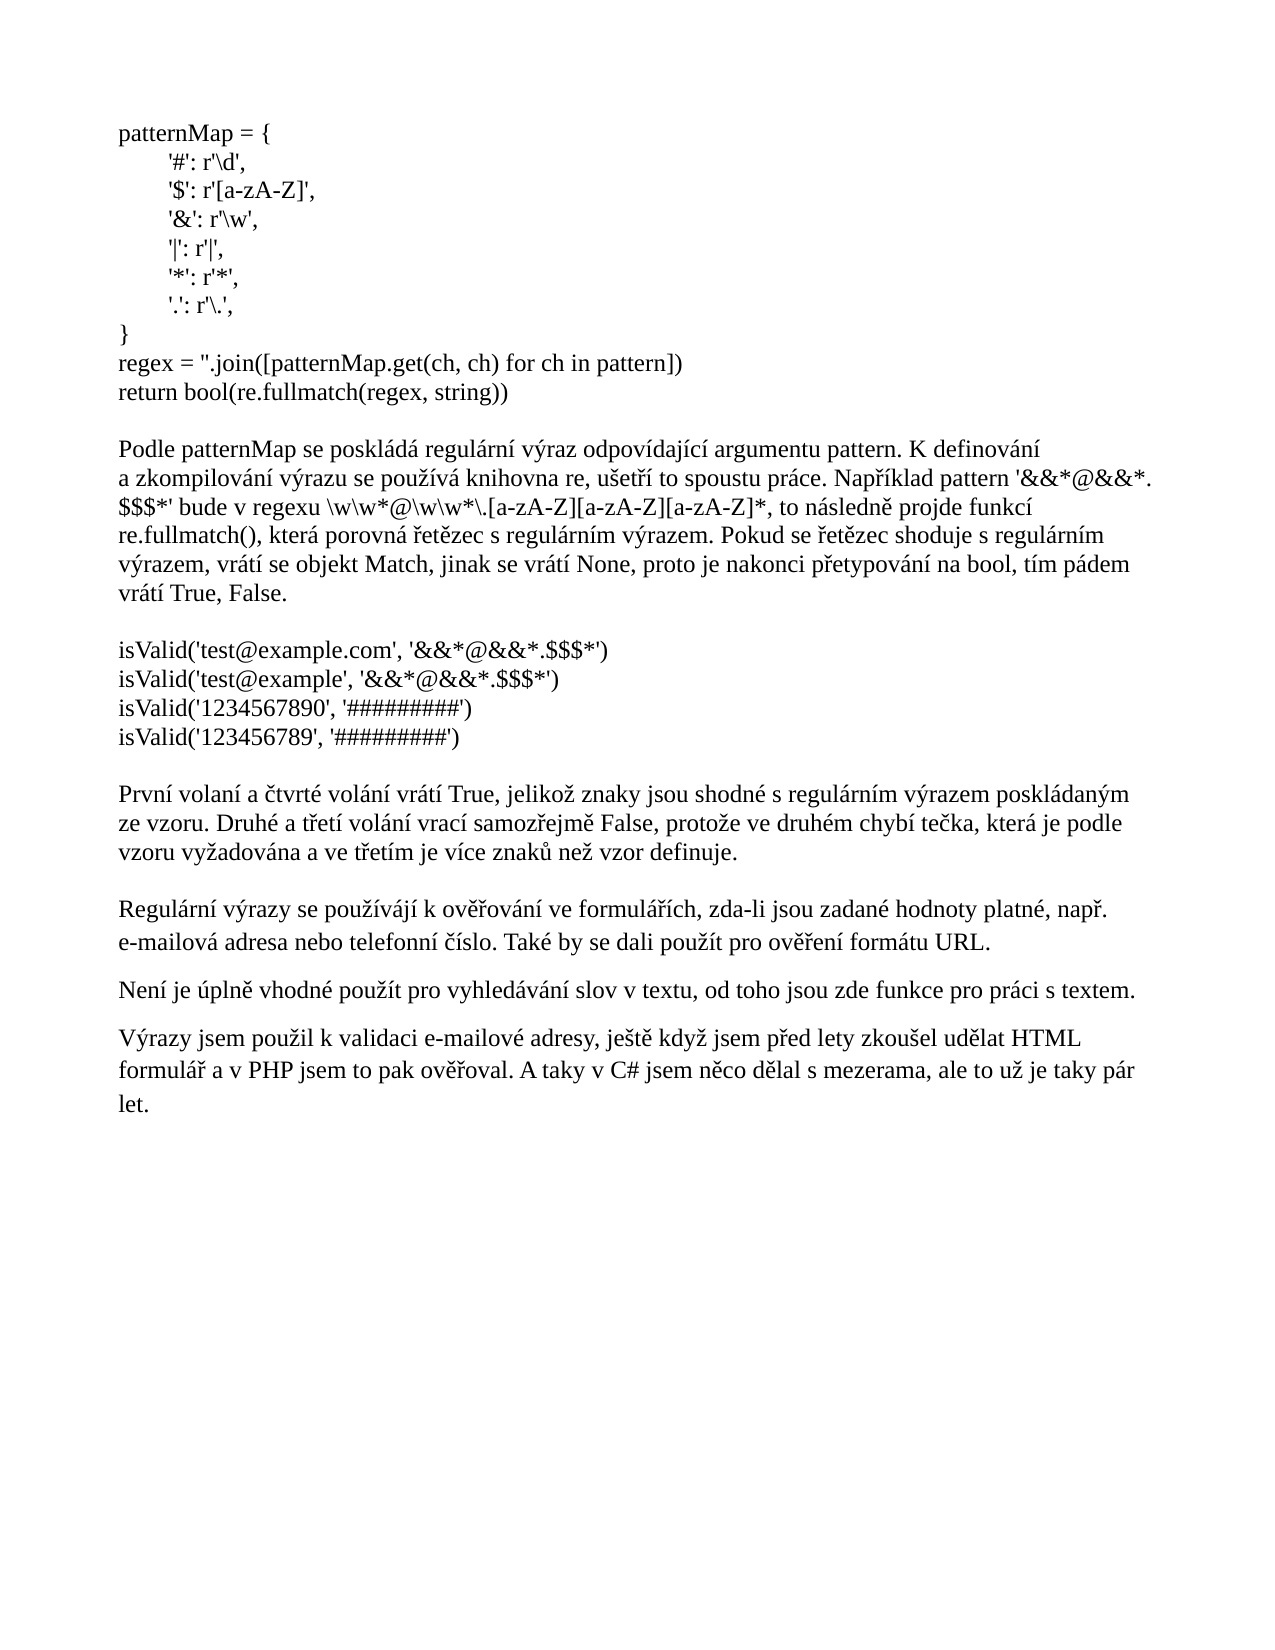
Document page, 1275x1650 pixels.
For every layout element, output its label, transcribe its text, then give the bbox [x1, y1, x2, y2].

text '$': r'[a-zA-Z]', [118, 176, 1157, 204]
text isValid('123456789', '#########') [118, 722, 1157, 751]
text První volaní a čtvrté volání vrátí True, jelikož znaky jsou shodné s regulárním výrazem poskládaným ze vzoru. Druhé a třetí volání vrací samozřejmě False, protože ve druhém chybí tečka, která je podle vzoru vyžadována a ve třetím je více znaků než vzor definuje. [118, 779, 1157, 866]
text isValid('test@example', '&&*@&&*.$$$*') [118, 664, 1157, 693]
text '&': r'\w', [118, 204, 1157, 233]
text Výrazy jsem použil k validaci e-mailové adresy, ještě když jsem před lety zkoušel udělat HTML formulář a v PHP jsem to pak ověřoval. A taky v C# jsem něco dělal s mezerama, ale to už je taky pár let. [118, 1023, 1157, 1117]
text Regulární výrazy se používájí k ověřování ve formulářích, zda-li jsou zadané hodnoty platné, např. e-mailová adresa nebo telefonní číslo. Také by se dali použít pro ověření formátu URL. [118, 894, 1157, 956]
text '#': r'\d', [118, 147, 1157, 176]
text '*': r'*', [118, 262, 1157, 291]
text Podle patternMap se poskládá regulární výraz odpovídající argumentu pattern. K definování a zkompilování výrazu se používá knihovna re, ušetří to spoustu práce. Například pattern '&&*@&&*.$$$*' bude v regexu \w\w*@\w\w*\.[a-zA-Z][a-zA-Z][a-zA-Z]*, to následně projde funkcí re.fullmatch(), která porovná řetězec s regulárním výrazem. Pokud se řetězec shoduje s regulárním výrazem, vrátí se objekt Match, jinak se vrátí None, proto je nakonci přetypování na bool, tím pádem vrátí True, False. [118, 434, 1157, 607]
text patternMap = { [118, 118, 1157, 147]
text '|': r'|', [118, 233, 1157, 262]
text return bool(re.fullmatch(regex, string)) [118, 377, 1157, 406]
text '.': r'\.', [118, 291, 1157, 319]
text isValid('1234567890', '#########') [118, 693, 1157, 722]
text regex = ''.join([patternMap.get(ch, ch) for ch in pattern]) [118, 348, 1157, 377]
text Není je úplně vhodné použít pro vyhledávání slov v textu, od toho jsou zde funkce pro práci s textem. [118, 975, 1157, 1004]
text isValid('test@example.com', '&&*@&&*.$$$*') [118, 636, 1157, 664]
text } [118, 319, 1157, 348]
